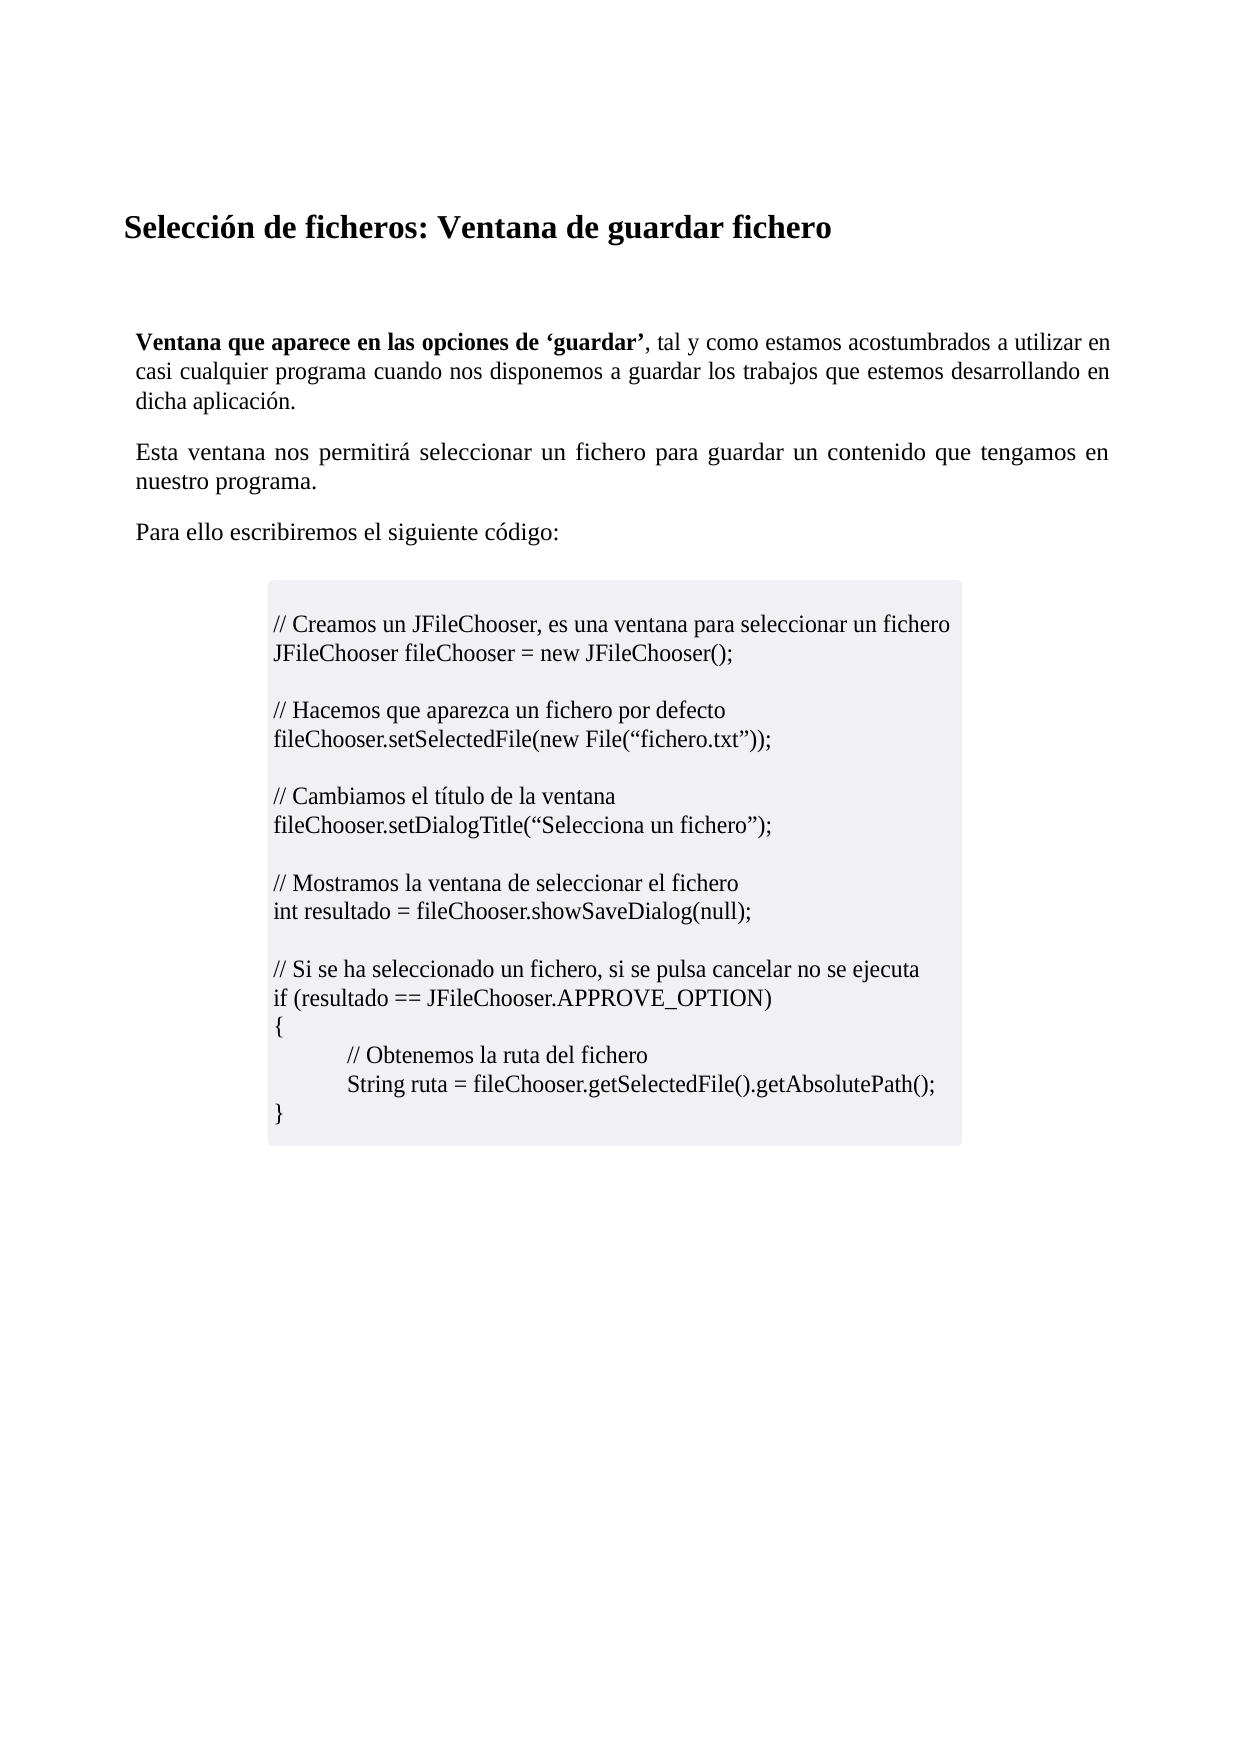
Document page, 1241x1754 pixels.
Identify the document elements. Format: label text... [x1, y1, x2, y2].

text Ventana que aparece en las opciones de ‘guardar’, tal y como estamos acostumbrados a utilizar en casi cualquier programa cuando nos disponemos a guardar los trabajos que estemos desarrollando en dicha aplicación. [135, 327, 1111, 415]
list Selección de ficheros: Ventana de guardar fichero [123, 207, 1111, 245]
text Para ello escribiremos el siguiente código: [135, 517, 1111, 546]
text Esta ventana nos permitirá seleccionar un fichero para guardar un contenido que tengamos en nuestro programa. [135, 437, 1111, 495]
